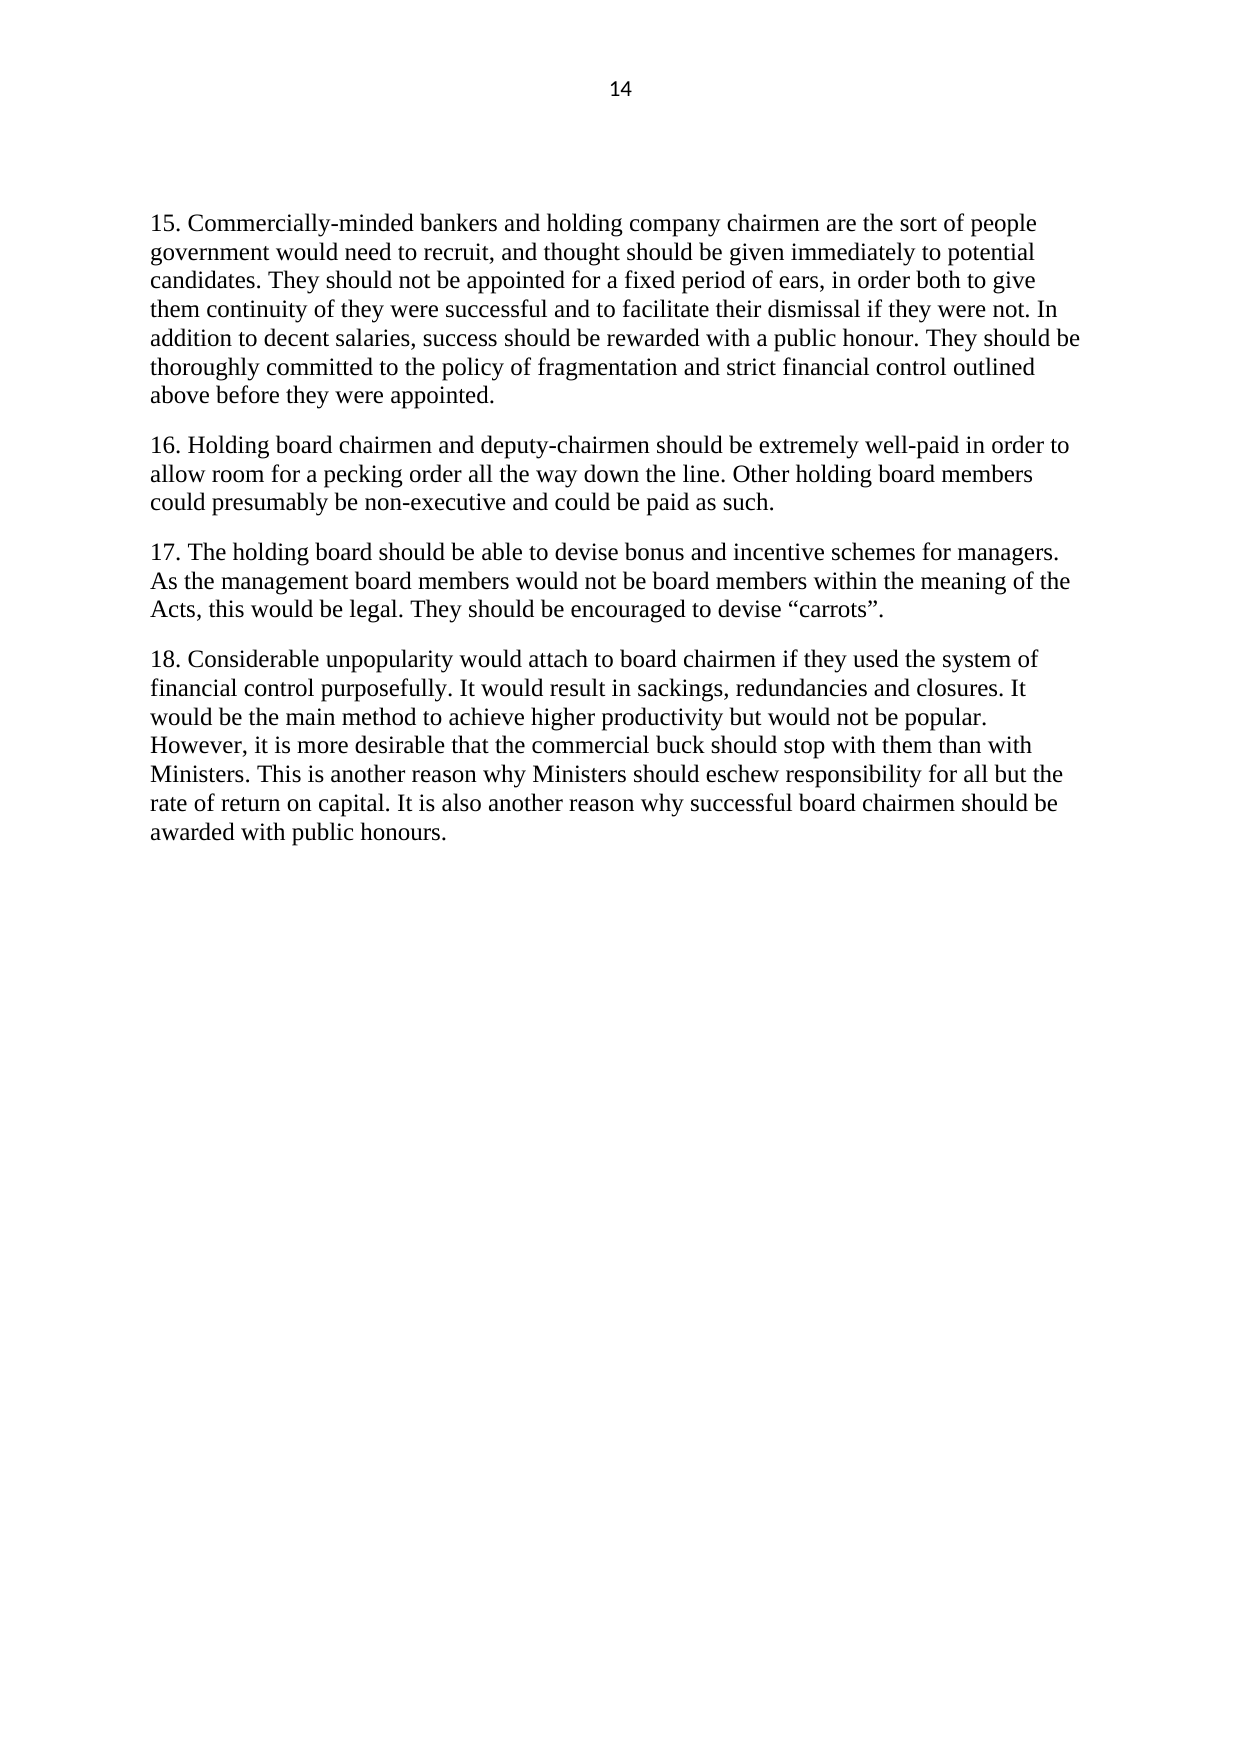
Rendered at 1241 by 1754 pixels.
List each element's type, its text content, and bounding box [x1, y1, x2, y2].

text 16. Holding board chairmen and deputy-chairmen should be extremely well-paid in order to allow room for a pecking order all the way down the line. Other holding board members could presumably be non-executive and could be paid as such. [150, 430, 1090, 516]
text 18. Considerable unpopularity would attach to board chairmen if they used the system of financial control purposefully. It would result in sackings, redundancies and closures. It would be the main method to achieve higher productivity but would not be popular. However, it is more desirable that the commercial buck should stop with them than with Ministers. This is another reason why Ministers should eschew responsibility for all but the rate of return on capital. It is also another reason why successful board chairmen should be awarded with public honours. [150, 644, 1090, 845]
text 17. The holding board should be able to devise bonus and incentive schemes for managers. As the management board members would not be board members within the meaning of the Acts, this would be legal. They should be encouraged to devise “carrots”. [150, 537, 1090, 623]
text 15. Commercially-minded bankers and holding company chairmen are the sort of people government would need to recruit, and thought should be given immediately to potential candidates. They should not be appointed for a fixed period of ears, in order both to give them continuity of they were successful and to facilitate their dismissal if they were not. In addition to decent salaries, success should be rewarded with a public honour. They should be thoroughly committed to the policy of fragmentation and strict financial control outlined above before they were appointed. [150, 208, 1090, 409]
